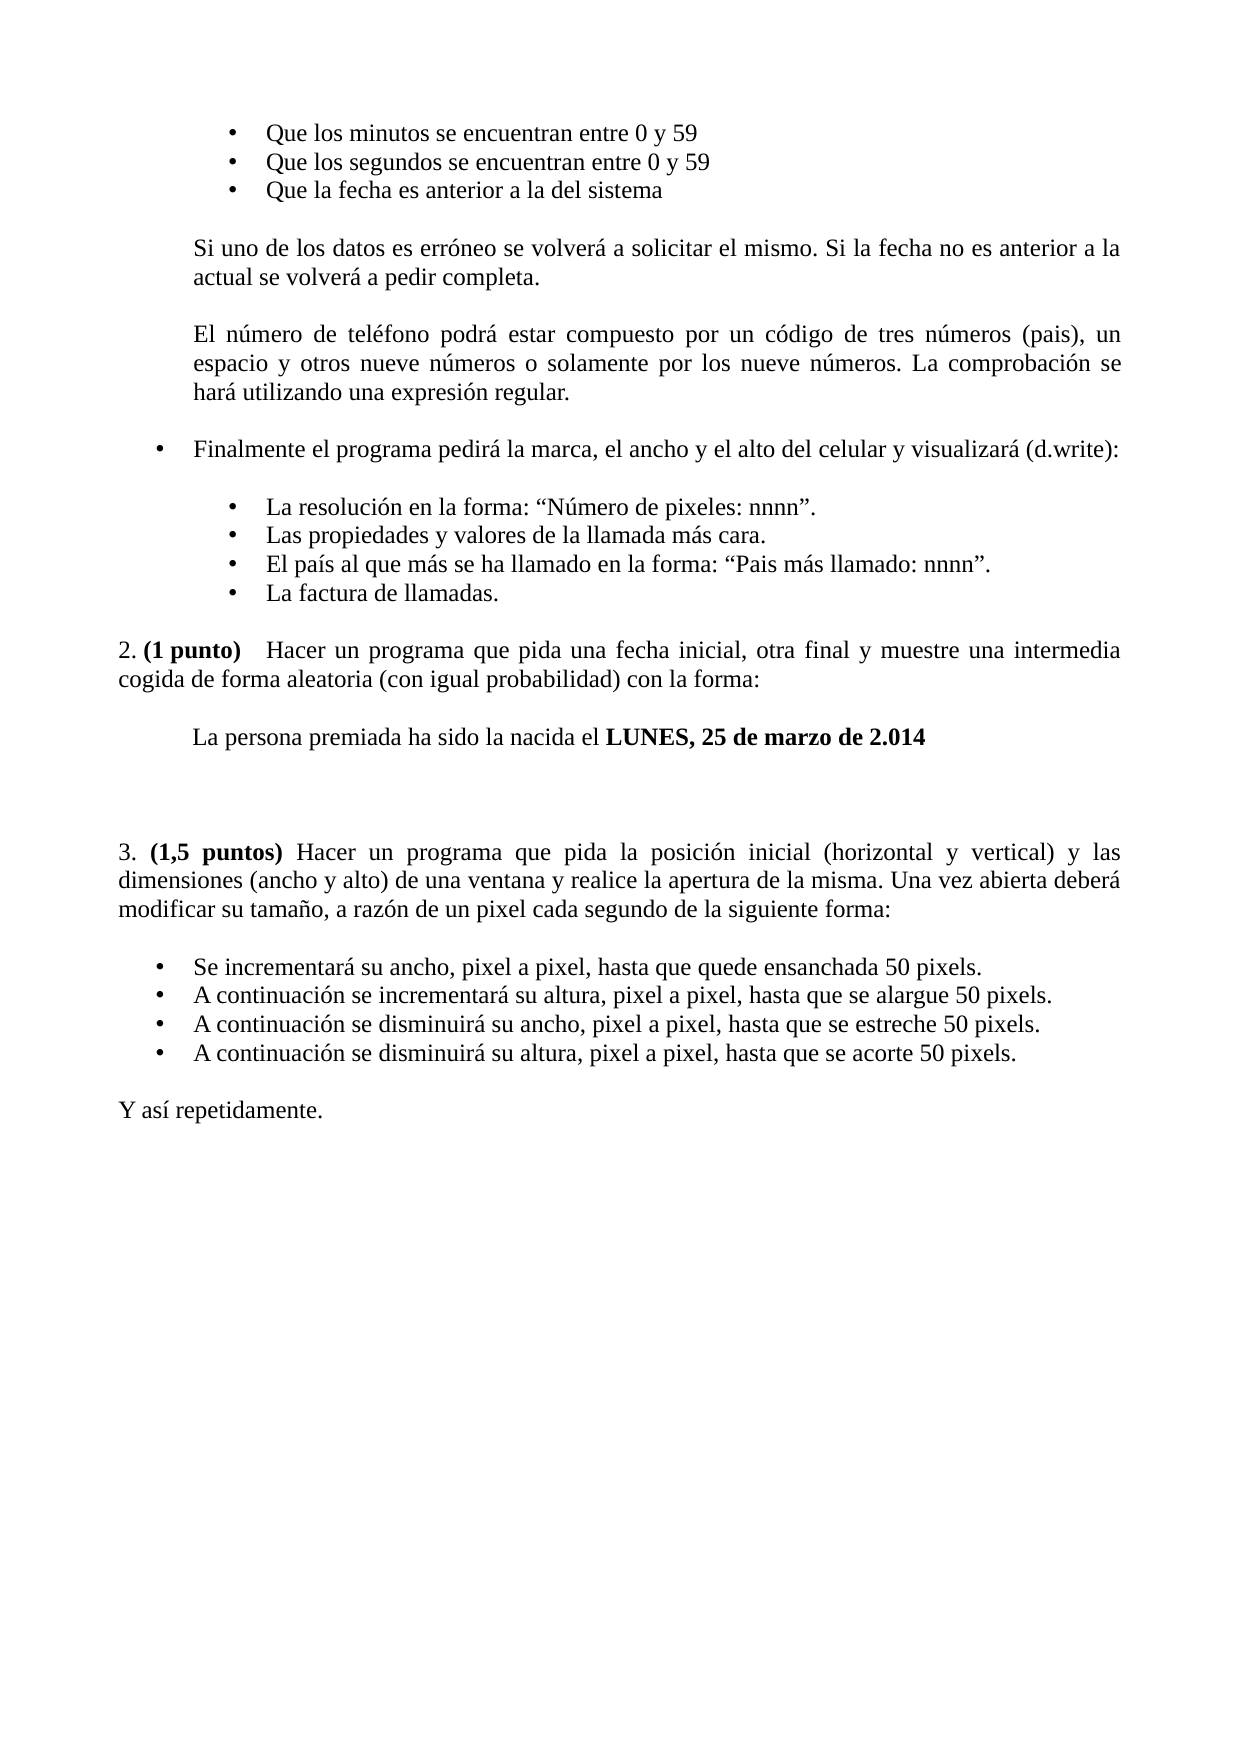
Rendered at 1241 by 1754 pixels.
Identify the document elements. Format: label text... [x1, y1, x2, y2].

list Si uno de los datos es erróneo se volverá a solicitar el mismo. Si la fecha no es anterior a la actual se volverá a pedir completa. [156, 233, 1122, 291]
list Se incrementará su ancho, pixel a pixel, hasta que quede ensanchada 50 pixels. [156, 952, 1122, 981]
text La persona premiada ha sido la nacida el LUNES, 25 de marzo de 2.014 [118, 722, 1122, 751]
text Y así repetidamente. [118, 1096, 1122, 1124]
text 3. (1,5 puntos) Hacer un programa que pida la posición inicial (horizontal y vertical) y las dimensiones (ancho y alto) de una ventana y realice la apertura de la misma. Una vez abierta deberá modificar su tamaño, a razón de un pixel cada segundo de la siguiente forma: [118, 837, 1122, 923]
list Que los minutos se encuentran entre 0 y 59 [228, 118, 1122, 147]
list Que los segundos se encuentran entre 0 y 59 [228, 147, 1122, 176]
list El número de teléfono podrá estar compuesto por un código de tres números (pais), un espacio y otros nueve números o solamente por los nueve números. La comprobación se hará utilizando una expresión regular. [156, 319, 1122, 406]
list El país al que más se ha llamado en la forma: “Pais más llamado: nnnn”. [228, 549, 1122, 578]
list La factura de llamadas. [228, 578, 1122, 607]
list A continuación se incrementará su altura, pixel a pixel, hasta que se alargue 50 pixels. [156, 981, 1122, 1009]
text 2. (1 punto) Hacer un programa que pida una fecha inicial, otra final y muestre una intermedia cogida de forma aleatoria (con igual probabilidad) con la forma: [118, 636, 1122, 693]
list Que la fecha es anterior a la del sistema [228, 176, 1122, 204]
list La resolución en la forma: “Número de pixeles: nnnn”. [228, 492, 1122, 521]
list Finalmente el programa pedirá la marca, el ancho y el alto del celular y visualizará (d.write): [156, 434, 1122, 463]
list A continuación se disminuirá su ancho, pixel a pixel, hasta que se estreche 50 pixels. [156, 1009, 1122, 1038]
list Las propiedades y valores de la llamada más cara. [228, 521, 1122, 549]
list A continuación se disminuirá su altura, pixel a pixel, hasta que se acorte 50 pixels. [156, 1038, 1122, 1067]
